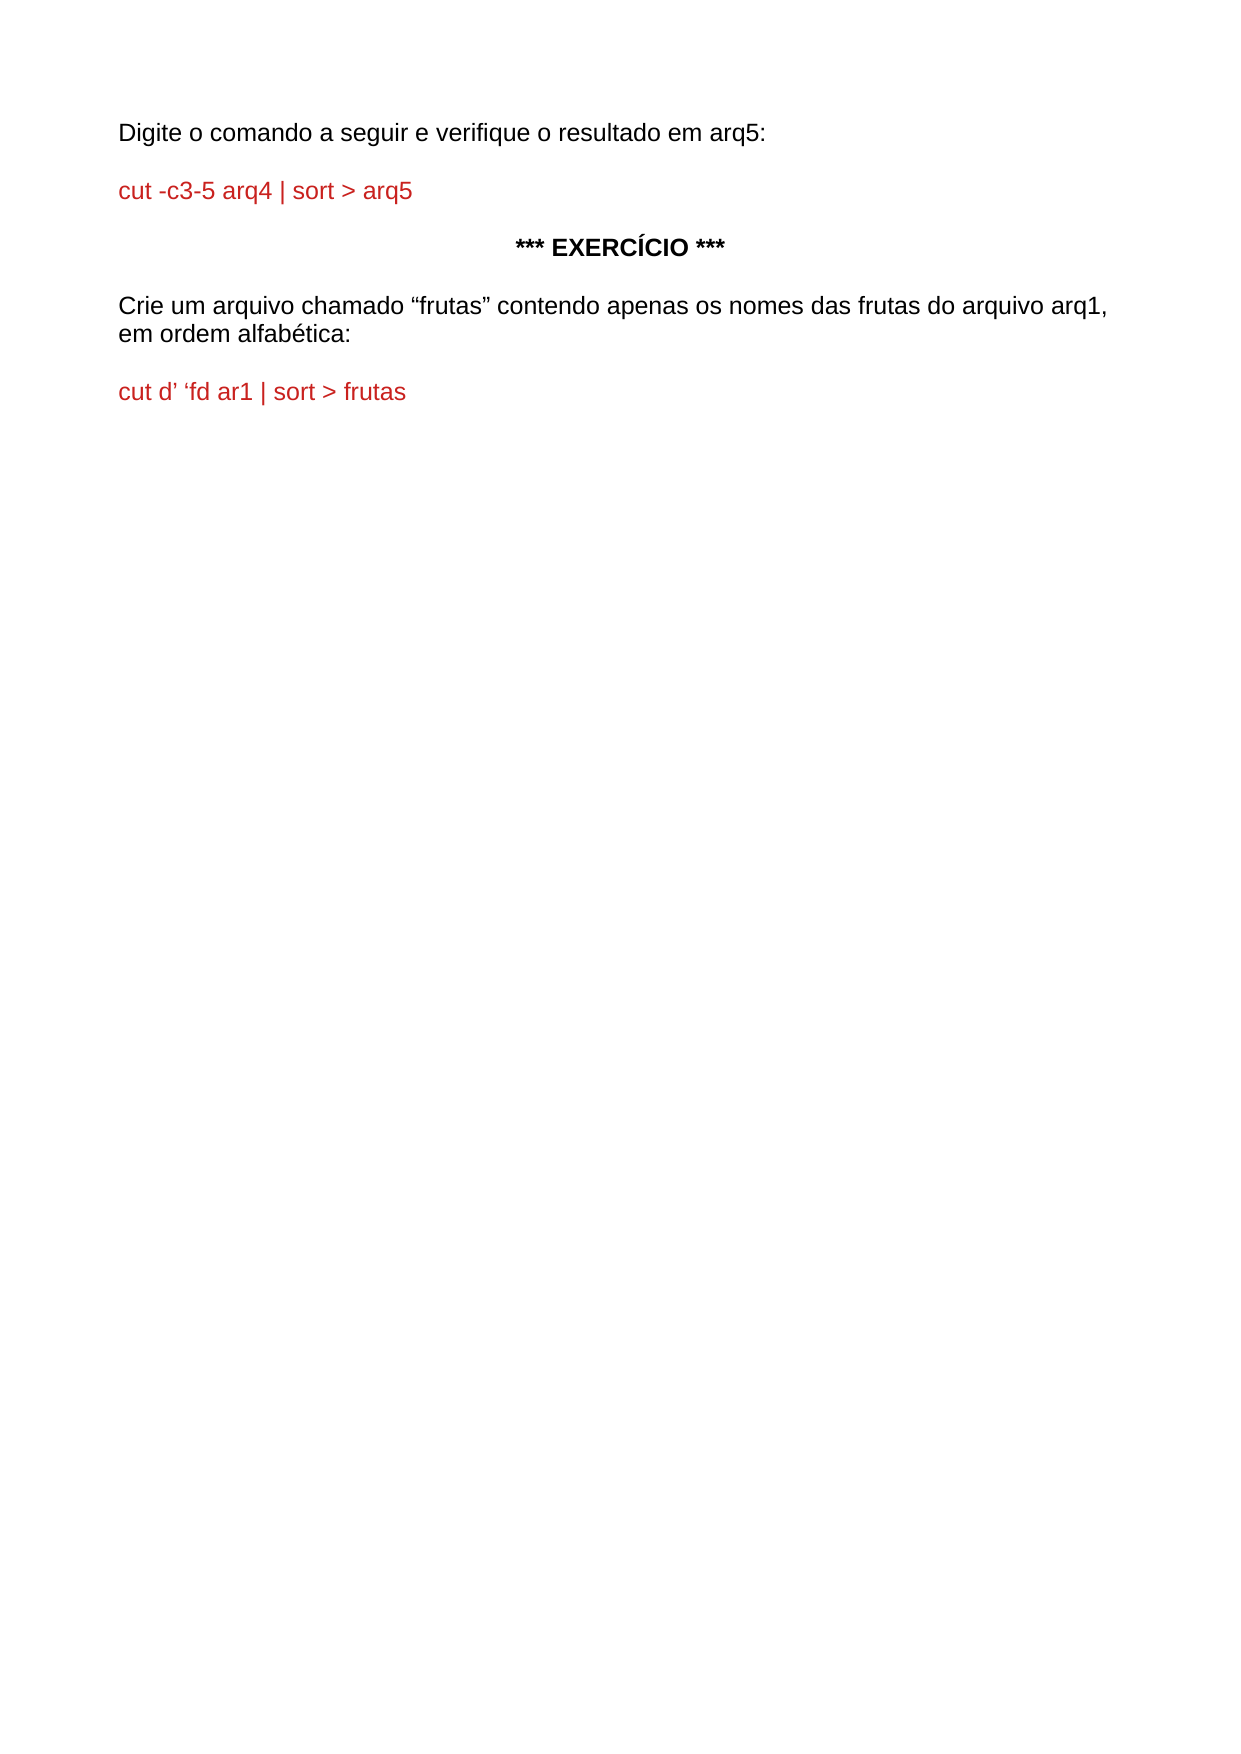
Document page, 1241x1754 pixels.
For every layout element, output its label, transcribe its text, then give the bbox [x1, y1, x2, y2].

text cut -c3-5 arq4 | sort > arq5 [118, 176, 1122, 204]
text Crie um arquivo chamado “frutas” contendo apenas os nomes das frutas do arquivo arq1, em ordem alfabética: [118, 291, 1122, 348]
text cut d’ ‘fd ar1 | sort > frutas [118, 377, 1122, 406]
text *** EXERCÍCIO *** [118, 233, 1122, 262]
text Digite o comando a seguir e verifique o resultado em arq5: [118, 118, 1122, 147]
